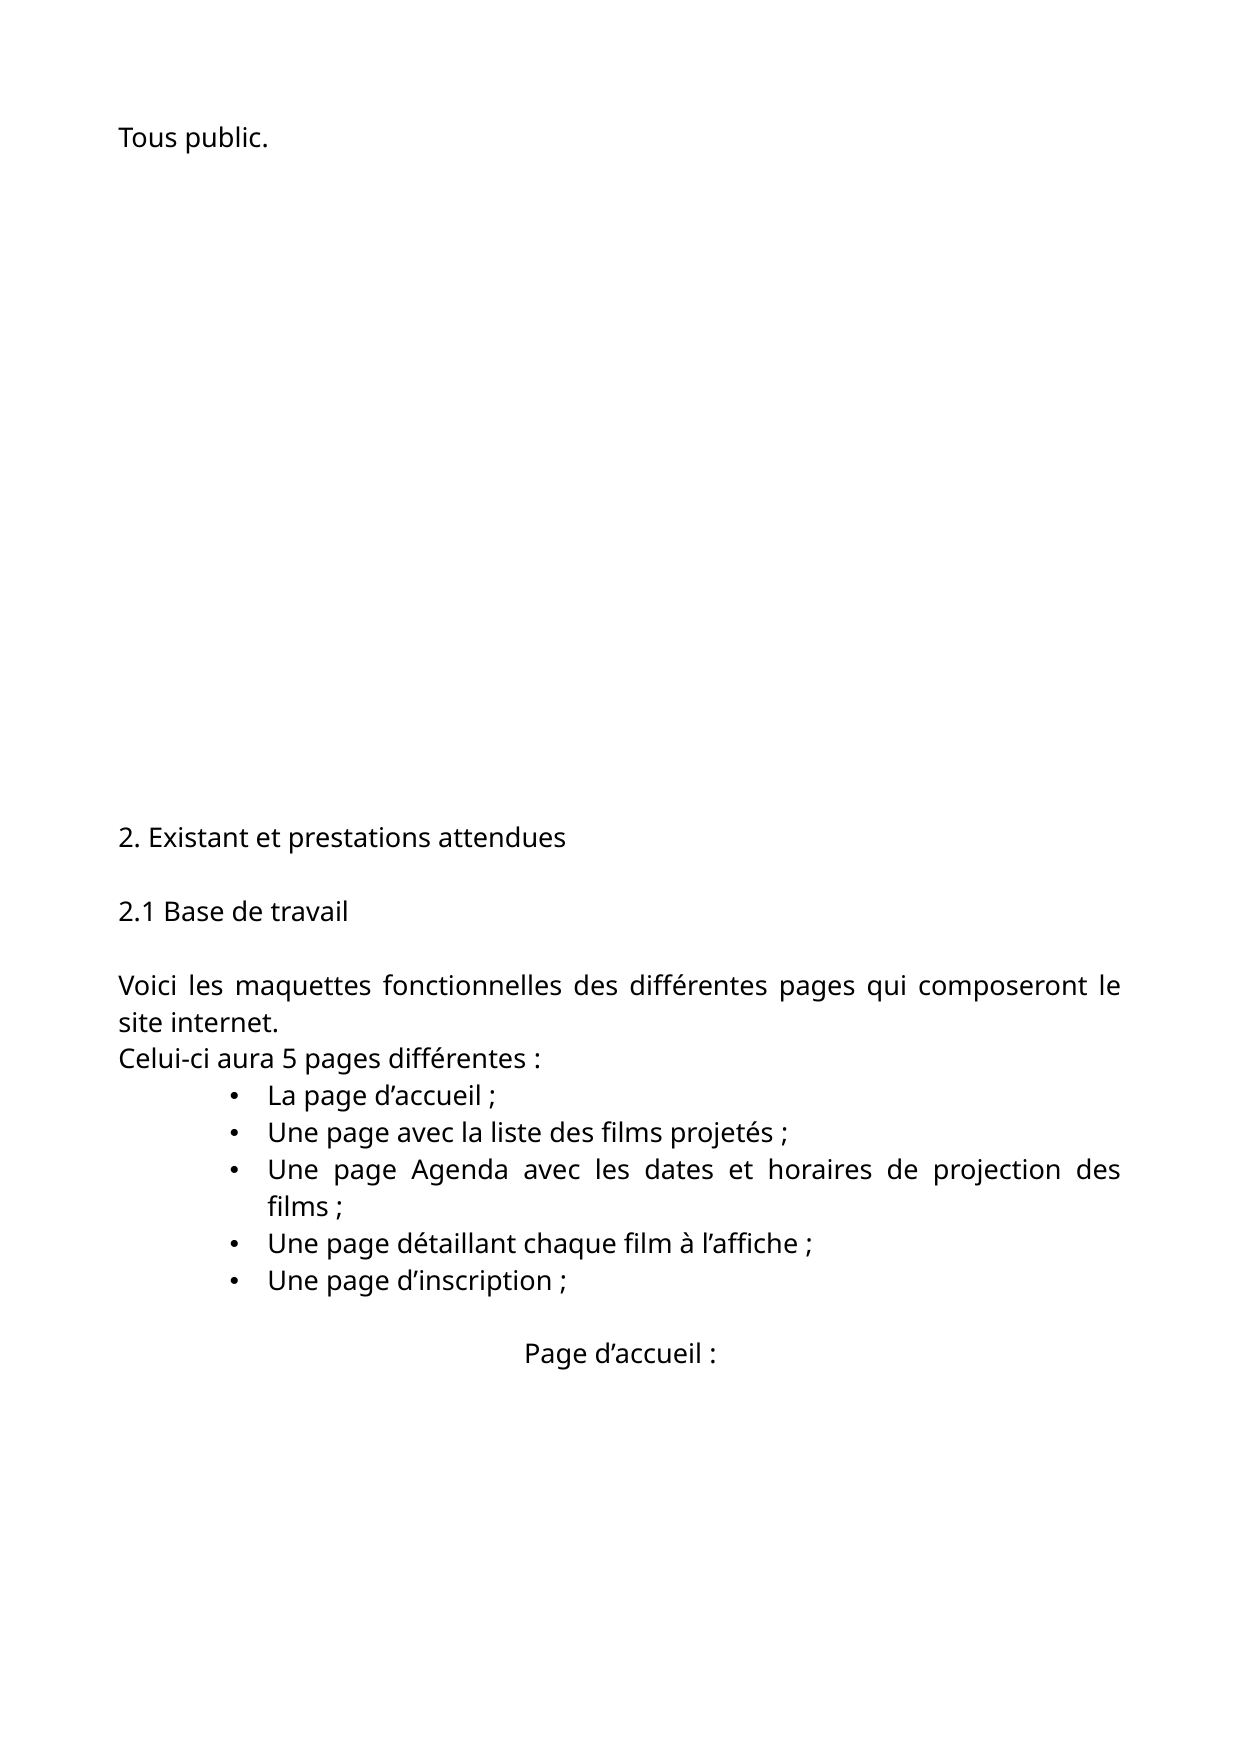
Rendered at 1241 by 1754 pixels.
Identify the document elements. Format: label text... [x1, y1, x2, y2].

list Une page d’inscription ; [229, 1261, 1122, 1298]
list La page d’accueil ; [229, 1077, 1122, 1114]
text 2.1 Base de travail [118, 892, 1122, 929]
list Une page Agenda avec les dates et horaires de projection des films ; [229, 1151, 1122, 1224]
text Tous public. [118, 118, 1122, 155]
list Une page détaillant chaque film à l’affiche ; [229, 1224, 1122, 1261]
text Voici les maquettes fonctionnelles des différentes pages qui composeront le site internet. [118, 966, 1122, 1040]
list Une page avec la liste des films projetés ; [229, 1114, 1122, 1151]
text Celui-ci aura 5 pages différentes : [118, 1040, 1122, 1077]
text Page d’accueil : [118, 1335, 1122, 1372]
text 2. Existant et prestations attendues [118, 819, 1122, 856]
